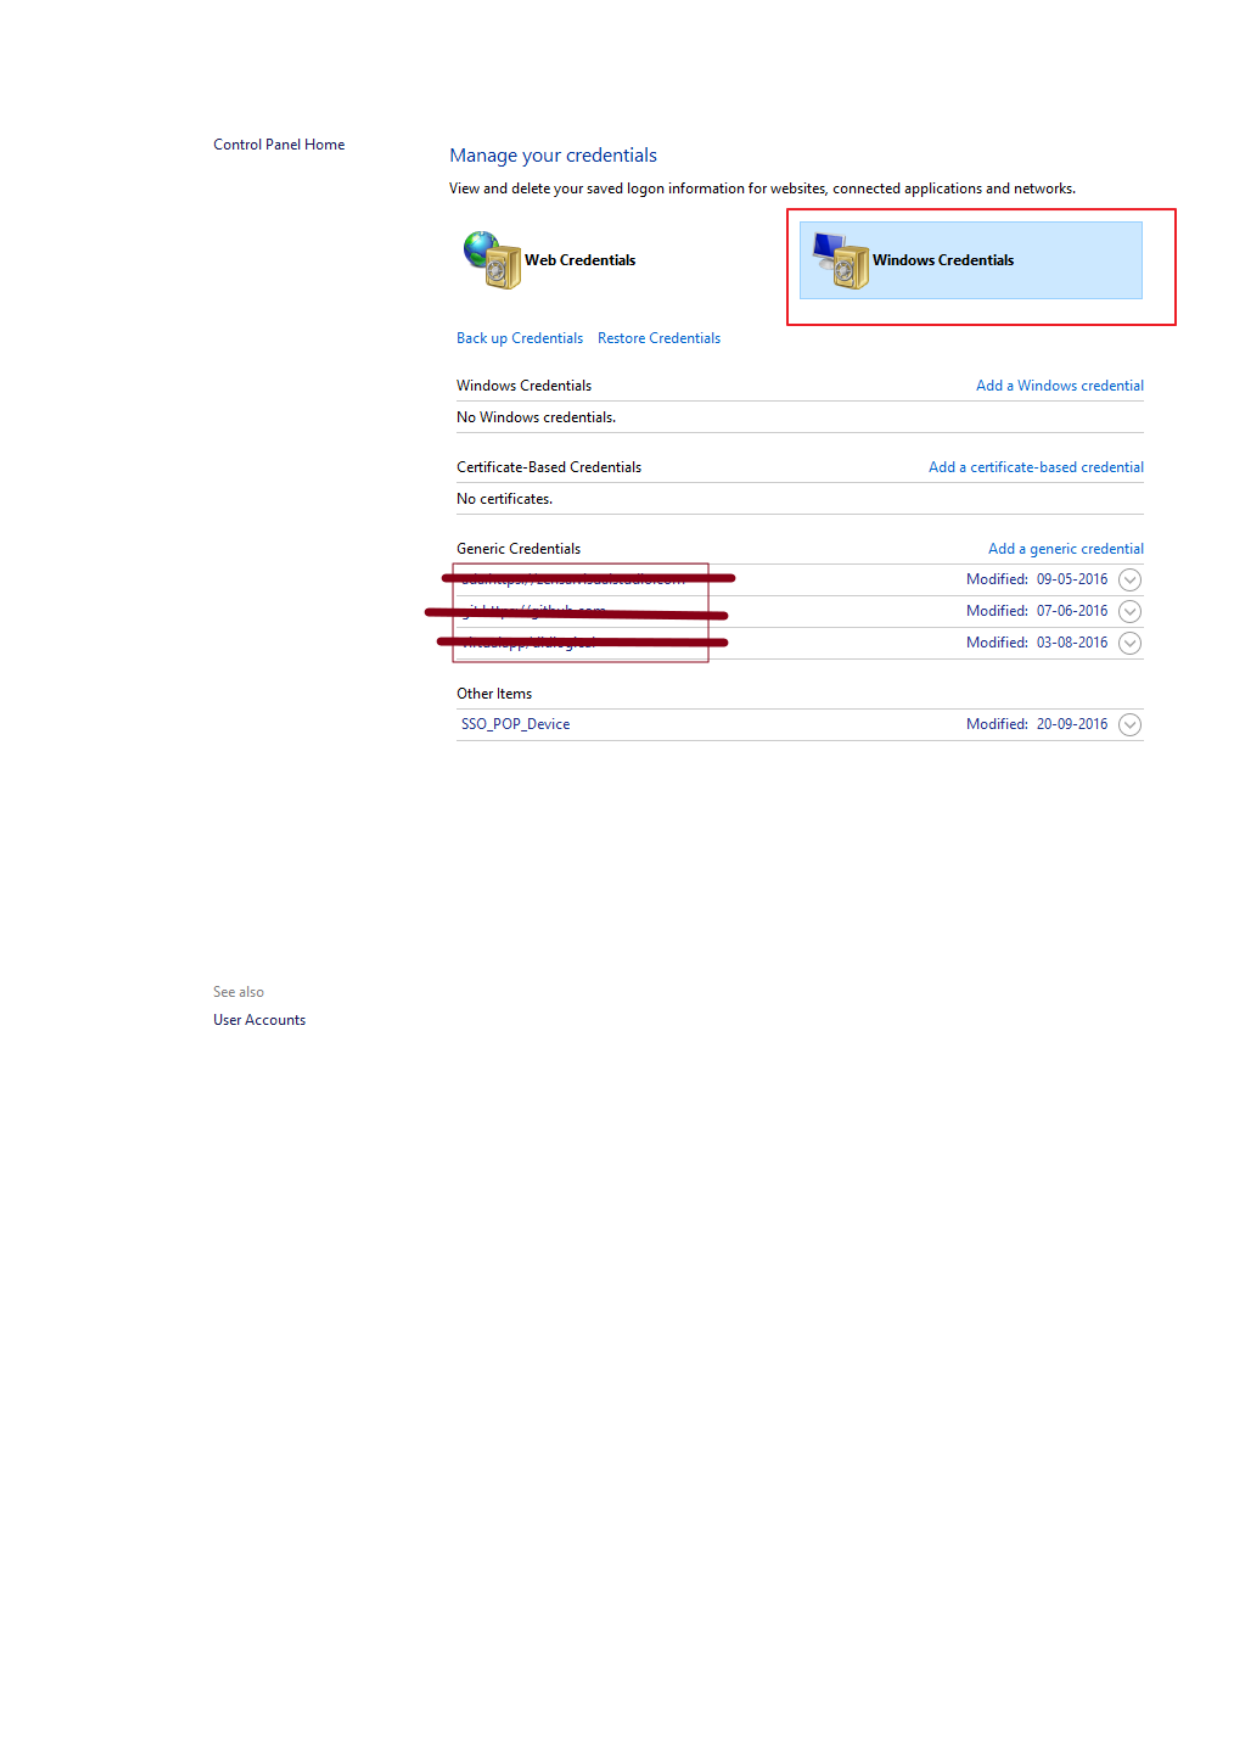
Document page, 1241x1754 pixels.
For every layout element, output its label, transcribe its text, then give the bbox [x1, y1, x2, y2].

table_header 98votação [118, 118, 178, 1053]
picture [178, 118, 1231, 1053]
table_header Se esse problema ocorrer em uma máquina Windows, faça o seguinte. Vá para Credential Manager Vá para Credenciais do Windows Exclua as entradas em Credenciais genéricas Tente conectar novamente. Desta vez, deve solicitar o nome de usuário e a senha corretos. [1231, 118, 1240, 1053]
